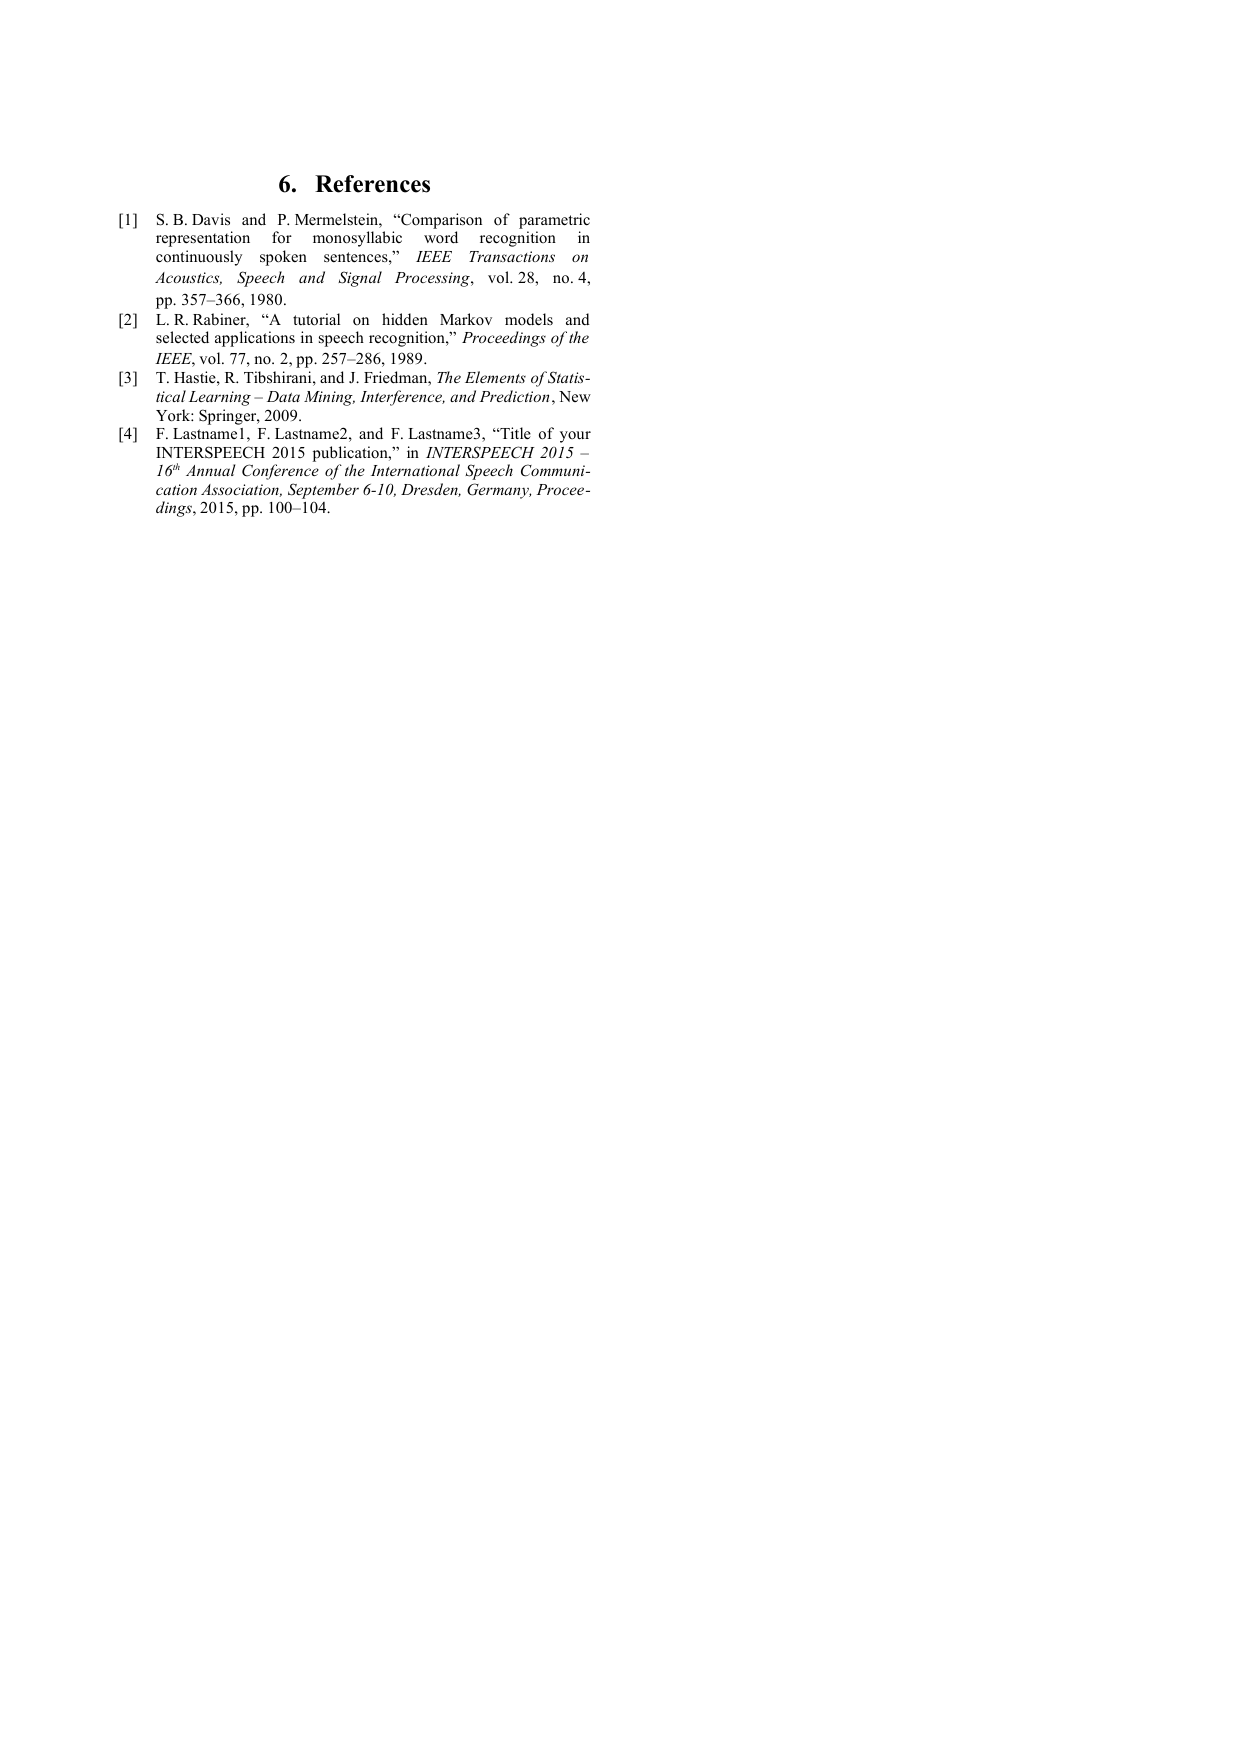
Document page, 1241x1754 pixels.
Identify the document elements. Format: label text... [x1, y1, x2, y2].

list L. R. Rabiner, “A tutorial on hidden Markov models and selected applications in speech recognition,” Proceedings of the IEEE, vol. 77, no. 2, pp. 257–286, 1989. [118, 310, 591, 369]
list F. Lastname1, F. Lastname2, and F. Lastname3, “Title of your IN­TERSPEECH 2015 publication,” in INTERSPEECH 2015 – 16th Annual Conference of the International Speech Communi­ca­tion Association, September 6-10, Dresden, Germany, Procee­dings, 2015, pp. 100–104. [118, 424, 591, 517]
list S. B. Davis and P. Mermelstein, “Comparison of parametric representation for monosyllabic word recognition in continuously spoken sentences,” IEEE Transactions on Acoustics, Speech and Signal Processing, vol. 28, no. 4, pp. 357–366, 1980. [118, 210, 591, 310]
subtitle References [118, 169, 591, 198]
list T. Hastie, R. Tibshirani, and J. Friedman, The Elements of Statis­ti­cal Learning – Data Mining, Interference, and Prediction, New York: Springer, 2009. [118, 369, 591, 424]
